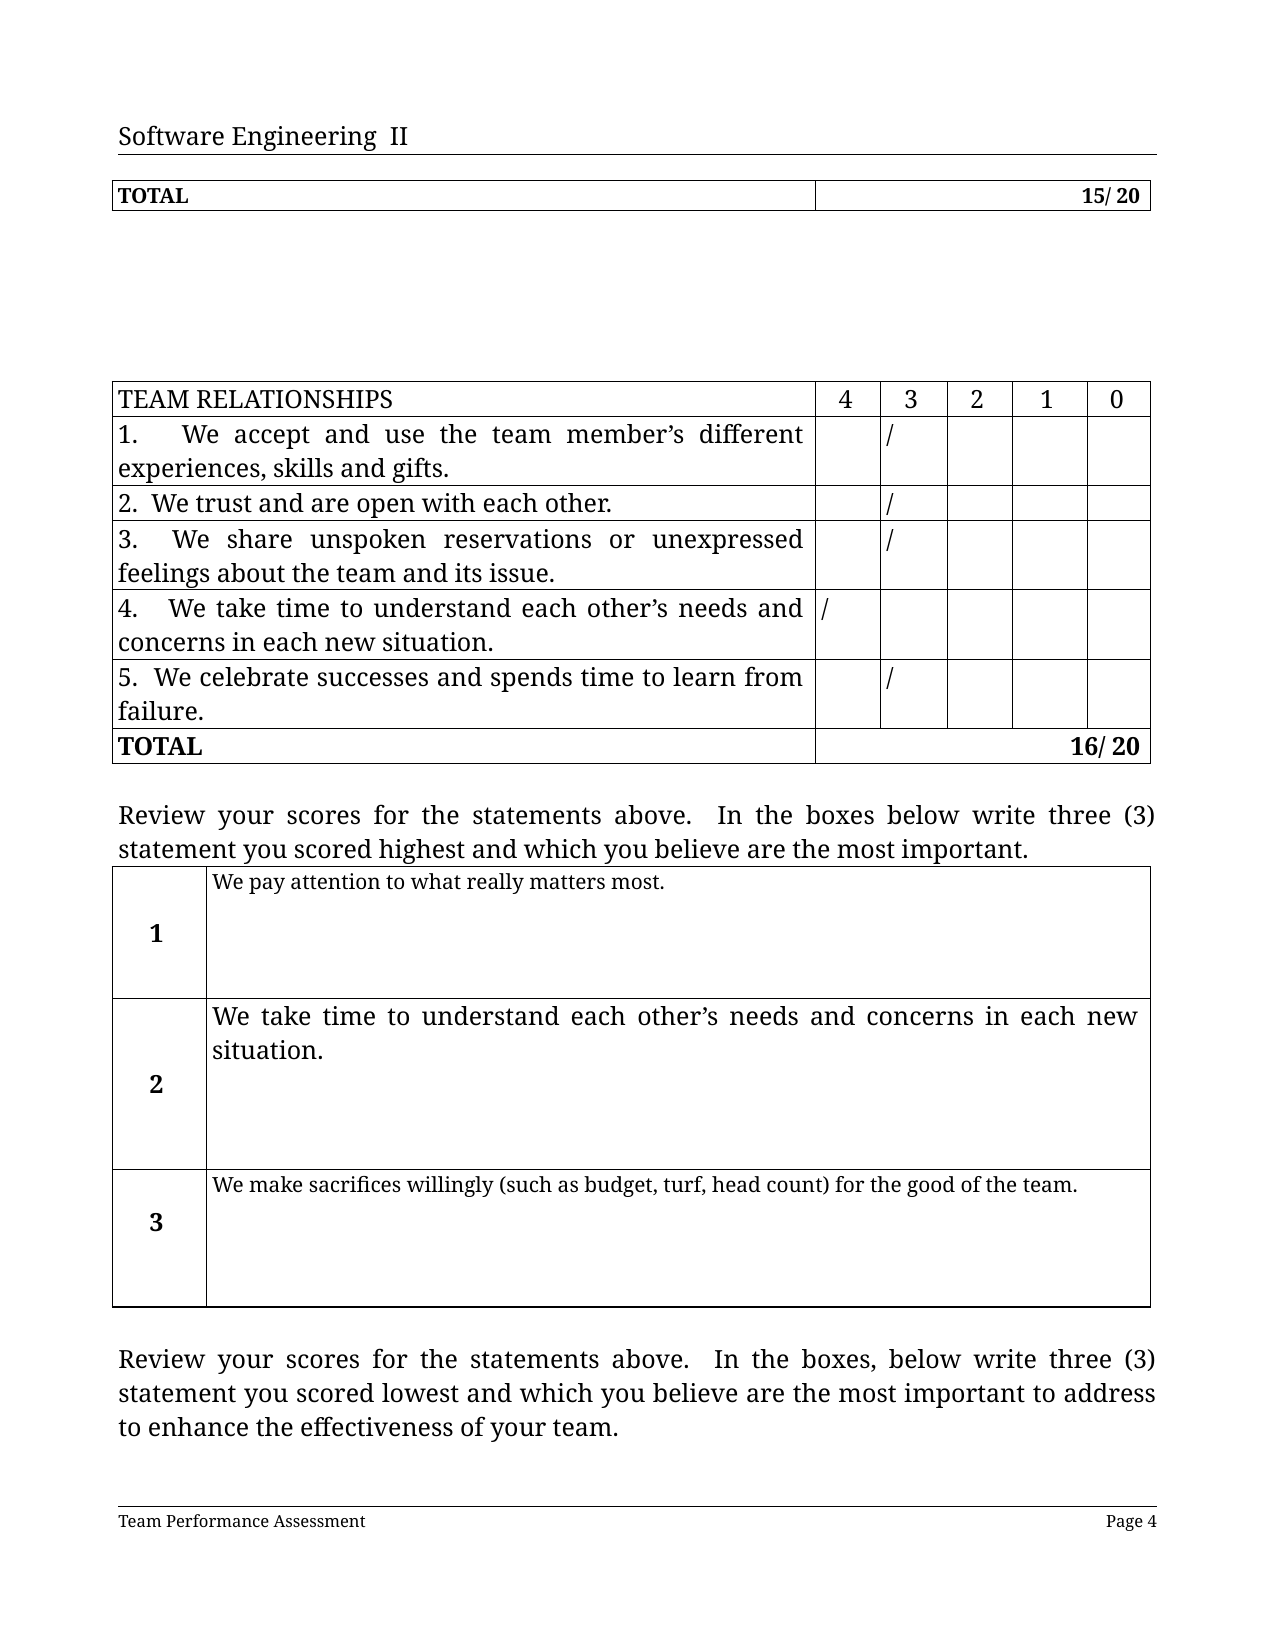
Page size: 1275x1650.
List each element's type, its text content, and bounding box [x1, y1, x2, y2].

table_cell [881, 590, 947, 658]
table_cell [948, 660, 1012, 728]
table_cell [948, 590, 1012, 658]
table_cell [948, 486, 1012, 520]
table_cell / [881, 486, 947, 520]
table_cell We take time to understand each other’s needs and concerns in each new situation. [207, 999, 1150, 1169]
table_cell [816, 521, 880, 589]
table_cell 1. We accept and use the team member’s different experiences, skills and gifts. [113, 417, 815, 485]
table_cell [1013, 660, 1087, 728]
table_cell / [816, 590, 880, 658]
table_header 3 [881, 382, 947, 416]
table_cell [816, 417, 880, 485]
table_cell 4. We take time to understand each other’s needs and concerns in each new situation. [113, 590, 815, 658]
table_cell / [881, 417, 947, 485]
table_cell 2 [113, 999, 206, 1169]
table_cell / [881, 660, 947, 728]
table_cell 15/ 20 [816, 181, 1150, 209]
table_header 2 [948, 382, 1012, 416]
table_cell / [881, 521, 947, 589]
table_cell [1013, 590, 1087, 658]
table_header 0 [1088, 382, 1150, 416]
table_cell [1088, 521, 1150, 589]
table_header 1 [1013, 382, 1087, 416]
table_cell [1013, 486, 1087, 520]
table_cell [1088, 417, 1150, 485]
table_header We pay attention to what really matters most. [207, 867, 1150, 998]
text Review your scores for the statements above. In the boxes, below write three (3) statement you scored lowest and which you believe are the most important to address to enhance the effectiveness of your team. [118, 1341, 1157, 1444]
table_cell 5. We celebrate successes and spends time to learn from failure. [113, 660, 815, 728]
table_header 4 [816, 382, 880, 416]
table_cell We make sacrifices willingly (such as budget, turf, head count) for the good of the team. [207, 1170, 1150, 1306]
table_cell [816, 486, 880, 520]
table_cell 2. We trust and are open with each other. [113, 486, 815, 520]
text Review your scores for the statements above. In the boxes below write three (3) statement you scored highest and which you believe are the most important. [118, 798, 1157, 866]
table_cell 3. We share unspoken reservations or unexpressed feelings about the team and its issue. [113, 521, 815, 589]
table_cell [1013, 521, 1087, 589]
table_cell TOTAL [113, 181, 815, 209]
table_cell [1088, 660, 1150, 728]
table_header TEAM RELATIONSHIPS [113, 382, 815, 416]
table_cell [948, 521, 1012, 589]
table_cell TOTAL [113, 729, 815, 763]
table_header 1 [113, 867, 206, 998]
table_cell [816, 660, 880, 728]
table_cell 3 [113, 1170, 206, 1306]
table_cell [1088, 486, 1150, 520]
table_cell 16/ 20 [816, 729, 1150, 763]
table_cell [1088, 590, 1150, 658]
table_cell [948, 417, 1012, 485]
table_cell [1013, 417, 1087, 485]
